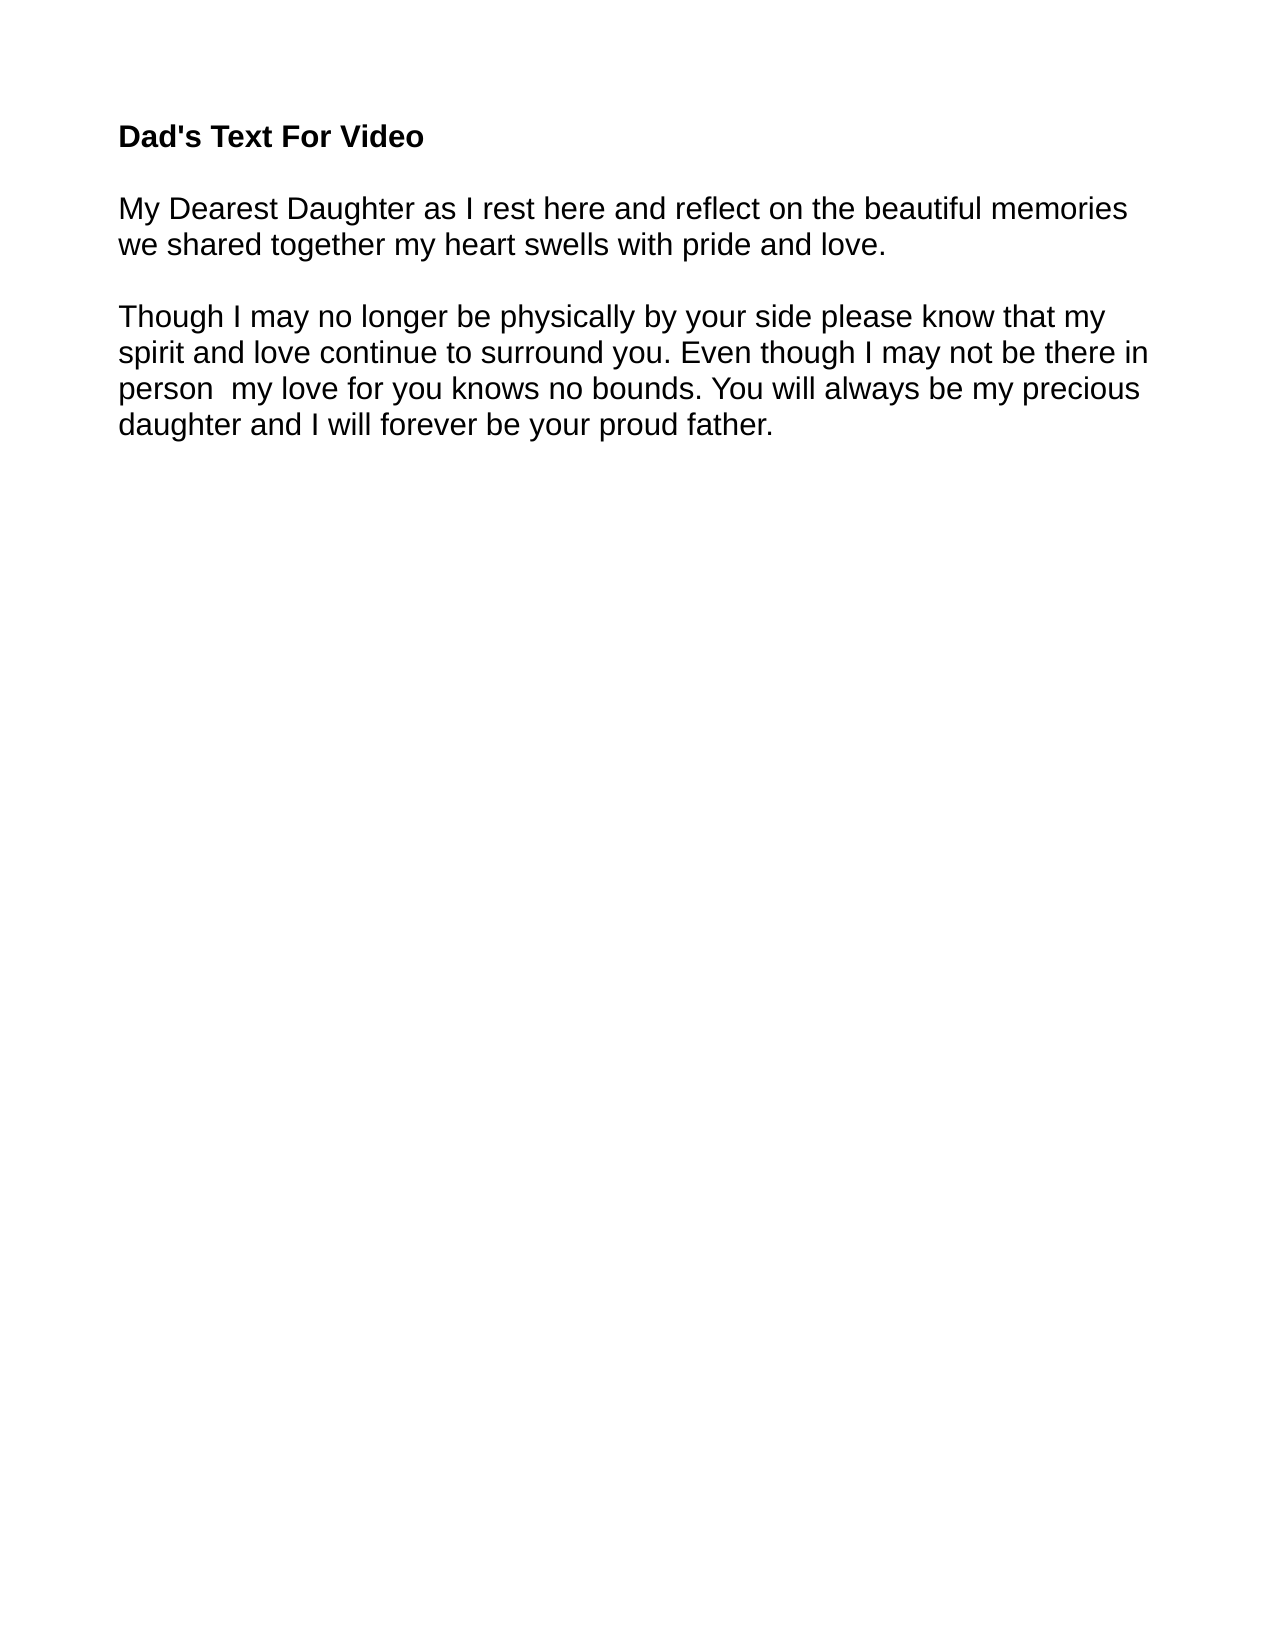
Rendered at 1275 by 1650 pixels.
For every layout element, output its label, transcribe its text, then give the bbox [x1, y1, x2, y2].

text Though I may no longer be physically by your side please know that my spirit and love continue to surround you. Even though I may not be there in person my love for you knows no bounds. You will always be my precious daughter and I will forever be your proud father. [118, 298, 1157, 442]
text My Dearest Daughter as I rest here and reflect on the beautiful memories we shared together my heart swells with pride and love. [118, 190, 1157, 262]
text Dad's Text For Video [118, 118, 1157, 154]
